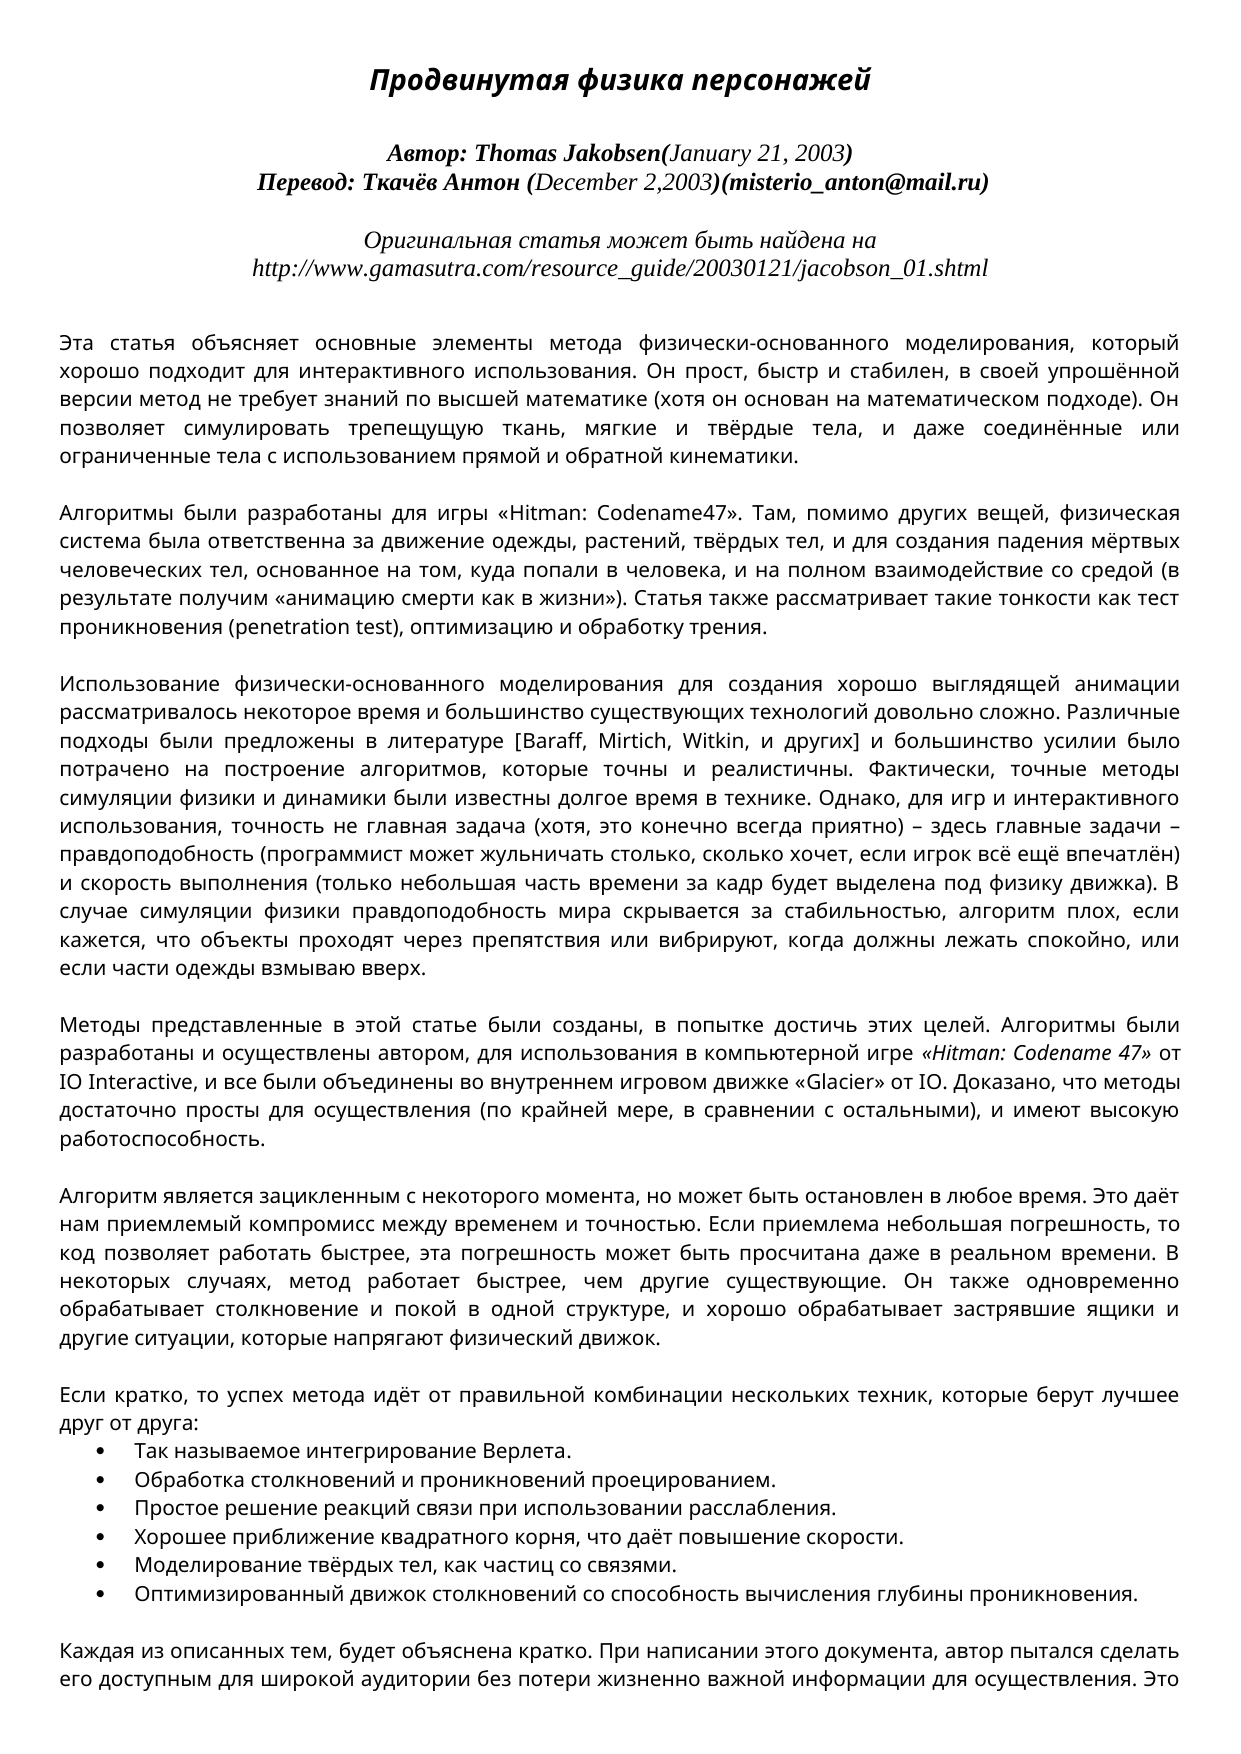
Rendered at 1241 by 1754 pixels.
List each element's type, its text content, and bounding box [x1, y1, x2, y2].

text Каждая из описанных тем, будет объяснена кратко. При написании этого документа, автор пытался сделать его доступным для широкой аудитории без потери жизненно важной информации для осуществления. Это [59, 1636, 1181, 1693]
list Хорошее приближение квадратного корня, что даёт повышение скорости. [97, 1522, 1181, 1550]
text Перевод: Ткачёв Антон (December 2,2003)(misterio_anton@mail.ru) [59, 167, 1181, 196]
list Так называемое интегрирование Верлета. [97, 1437, 1181, 1465]
text Если кратко, то успех метода идёт от правильной комбинации нескольких техник, которые берут лучшее друг от друга: [59, 1380, 1181, 1437]
list Простое решение реакций связи при использовании расслабления. [97, 1493, 1181, 1522]
text Алгоритм является зацикленным с некоторого момента, но может быть остановлен в любое время. Это даёт нам приемлемый компромисс между временем и точностью. Если приемлема небольшая погрешность, то код позволяет работать быстрее, эта погрешность может быть просчитана даже в реальном времени. В некоторых случаях, метод работает быстрее, чем другие существующие. Он также одновременно обрабатывает столкновение и покой в одной структуре, и хорошо обрабатывает застрявшие ящики и другие ситуации, которые напрягают физический движок. [59, 1181, 1181, 1351]
text Оригинальная статья может быть найдена на http://www.gamasutra.com/resource_guide/20030121/jacobson_01.shtml [59, 225, 1181, 282]
text Автор: Thomas Jakobsen(January 21, 2003) [59, 138, 1181, 167]
list Моделирование твёрдых тел, как частиц со связями. [97, 1550, 1181, 1579]
text Алгоритмы были разработаны для игры «Hitman: Codename47». Там, помимо других вещей, физическая система была ответственна за движение одежды, растений, твёрдых тел, и для создания падения мёртвых человеческих тел, основанное на том, куда попали в человека, и на полном взаимодействие со средой (в результате получим «анимацию смерти как в жизни»). Статья также рассматривает такие тонкости как тест проникновения (penetration test), оптимизацию и обработку трения. [59, 498, 1181, 640]
text Эта статья объясняет основные элементы метода физически-основанного моделирования, который хорошо подходит для интерактивного использования. Он прост, быстр и стабилен, в своей упрошённой версии метод не требует знаний по высшей математике (хотя он основан на математическом подходе). Он позволяет симулировать трепещущую ткань, мягкие и твёрдые тела, и даже соединённые или ограниченные тела с использованием прямой и обратной кинематики. [59, 328, 1181, 470]
text Использование физически-основанного моделирования для создания хорошо выглядящей анимации рассматривалось некоторое время и большинство существующих технологий довольно сложно. Различные подходы были предложены в литературе [Baraff, Mirtich, Witkin, и других] и большинство усилии было потрачено на построение алгоритмов, которые точны и реалистичны. Фактически, точные методы симуляции физики и динамики были известны долгое время в технике. Однако, для игр и интерактивного использования, точность не главная задача (хотя, это конечно всегда приятно) – здесь главные задачи – правдоподобность (программист может жульничать столько, сколько хочет, если игрок всё ещё впечатлён) и скорость выполнения (только небольшая часть времени за кадр будет выделена под физику движка). В случае симуляции физики правдоподобность мира скрывается за стабильностью, алгоритм плох, если кажется, что объекты проходят через препятствия или вибрируют, когда должны лежать спокойно, или если части одежды взмываю вверх. [59, 669, 1181, 982]
list Оптимизированный движок столкновений со способность вычисления глубины проникновения. [97, 1579, 1181, 1607]
list Обработка столкновений и проникновений проецированием. [97, 1465, 1181, 1493]
text Методы представленные в этой статье были созданы, в попытке достичь этих целей. Алгоритмы были разработаны и осуществлены автором, для использования в компьютерной игре «Hitman: Codename 47» от IO Interactive, и все были объединены во внутреннем игровом движке «Glacier» от IO. Доказано, что методы достаточно просты для осуществления (по крайней мере, в сравнении с остальными), и имеют высокую работоспособность. [59, 1010, 1181, 1152]
text Продвинутая физика персонажей [59, 59, 1181, 99]
